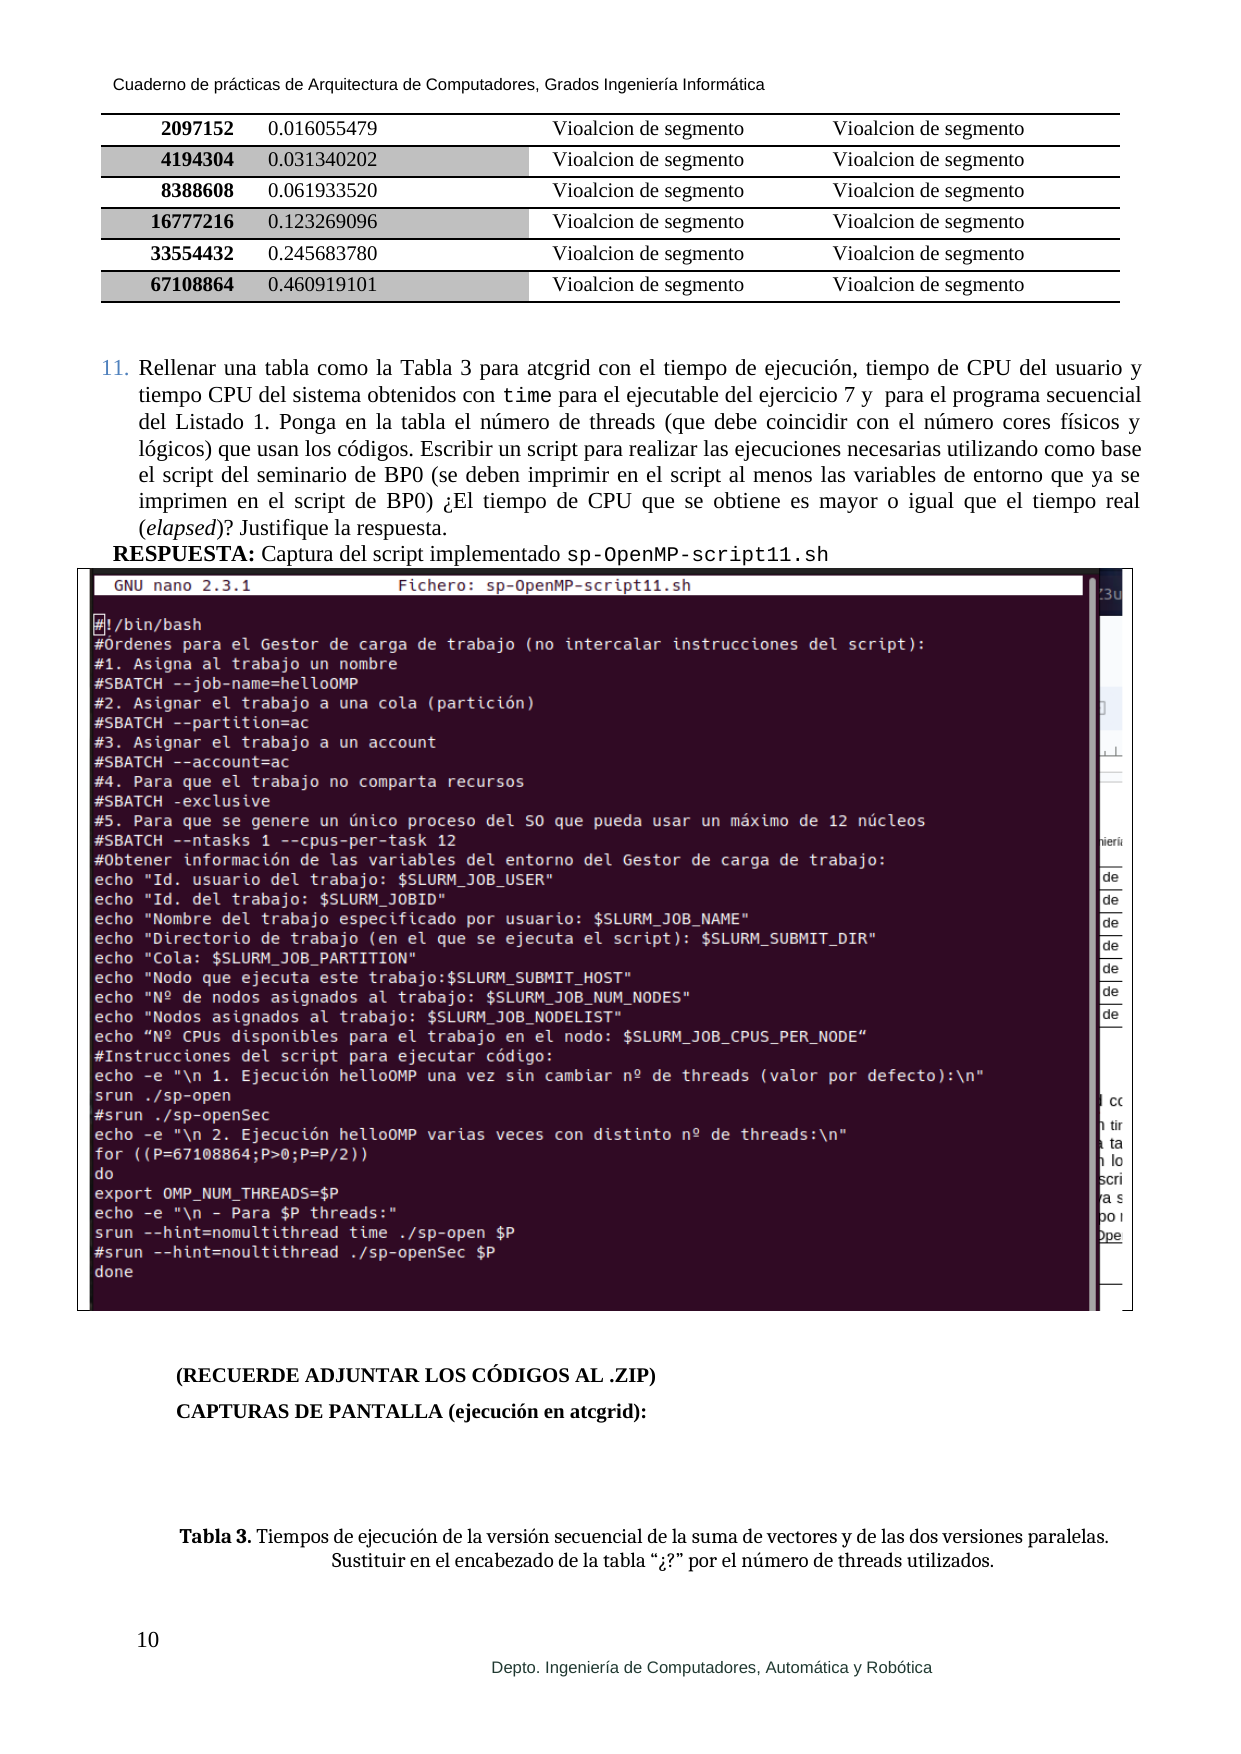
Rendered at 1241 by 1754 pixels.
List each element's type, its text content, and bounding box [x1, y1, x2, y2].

table_cell 8388608 [101, 178, 245, 207]
table_cell Vioalcion de segmento [810, 147, 1120, 176]
table_cell Vioalcion de segmento [810, 178, 1120, 207]
table_cell 0.016055479 [245, 115, 529, 144]
table_cell 4194304 [101, 147, 245, 176]
table_cell Vioalcion de segmento [529, 209, 809, 238]
list Rellenar una tabla como la Tabla 3 para atcgrid con el tiempo de ejecución, tiempo de CPU del usuario y tiempo CPU del sistema obtenidos con time para el ejecutable del ejercicio 7 y para el programa secuencial del Listado 1. Ponga en la tabla el número de threads (que debe coincidir con el número cores físicos y lógicos) que usan los códigos. Escribir un script para realizar las ejecuciones necesarias utilizando como base el script del seminario de BP0 (se deben imprimir en el script al menos las variables de entorno que ya se imprimen en el script de BP0) ¿El tiempo de CPU que se obtiene es mayor o igual que el tiempo real (elapsed)? Justifique la respuesta. [101, 354, 1143, 540]
table_cell Vioalcion de segmento [529, 115, 809, 144]
table_cell Vioalcion de segmento [529, 147, 809, 176]
table_cell 0.031340202 [245, 147, 529, 176]
table_cell [78, 1573, 1135, 1614]
table_cell 2097152 [101, 115, 245, 144]
table_cell 16777216 [101, 209, 245, 238]
table_cell 33554432 [101, 240, 245, 269]
table_cell 67108864 [101, 272, 245, 301]
text CAPTURAS DE PANTALLA (ejecución en atcgrid): [176, 1399, 1143, 1423]
table_cell Vioalcion de segmento [529, 272, 809, 301]
table_cell 0.123269096 [245, 209, 529, 238]
text (RECUERDE ADJUNTAR LOS CÓDIGOS AL .ZIP) [176, 1363, 1143, 1387]
table_header [1123, 569, 1132, 1310]
table_cell 0.061933520 [245, 178, 529, 207]
table_cell Vioalcion de segmento [810, 115, 1120, 144]
picture [89, 568, 1123, 1311]
table_header [78, 569, 89, 1310]
table_cell Vioalcion de segmento [810, 272, 1120, 301]
table_header Tabla 3. Tiempos de ejecución de la versión secuencial de la suma de vectores y de las dos versiones paralelas. Sustituir en el encabezado de la tabla “¿?” por el número de threads utilizados. [78, 1500, 1135, 1573]
table_cell 0.460919101 [245, 272, 529, 301]
table_cell Vioalcion de segmento [810, 240, 1120, 269]
table_cell 0.245683780 [245, 240, 529, 269]
table_cell Vioalcion de segmento [810, 209, 1120, 238]
table_cell [90, 113, 1131, 303]
table_cell Vioalcion de segmento [529, 240, 809, 269]
table_cell Vioalcion de segmento [529, 178, 809, 207]
text RESPUESTA: Captura del script implementado sp-OpenMP-script11.sh [113, 540, 1143, 568]
